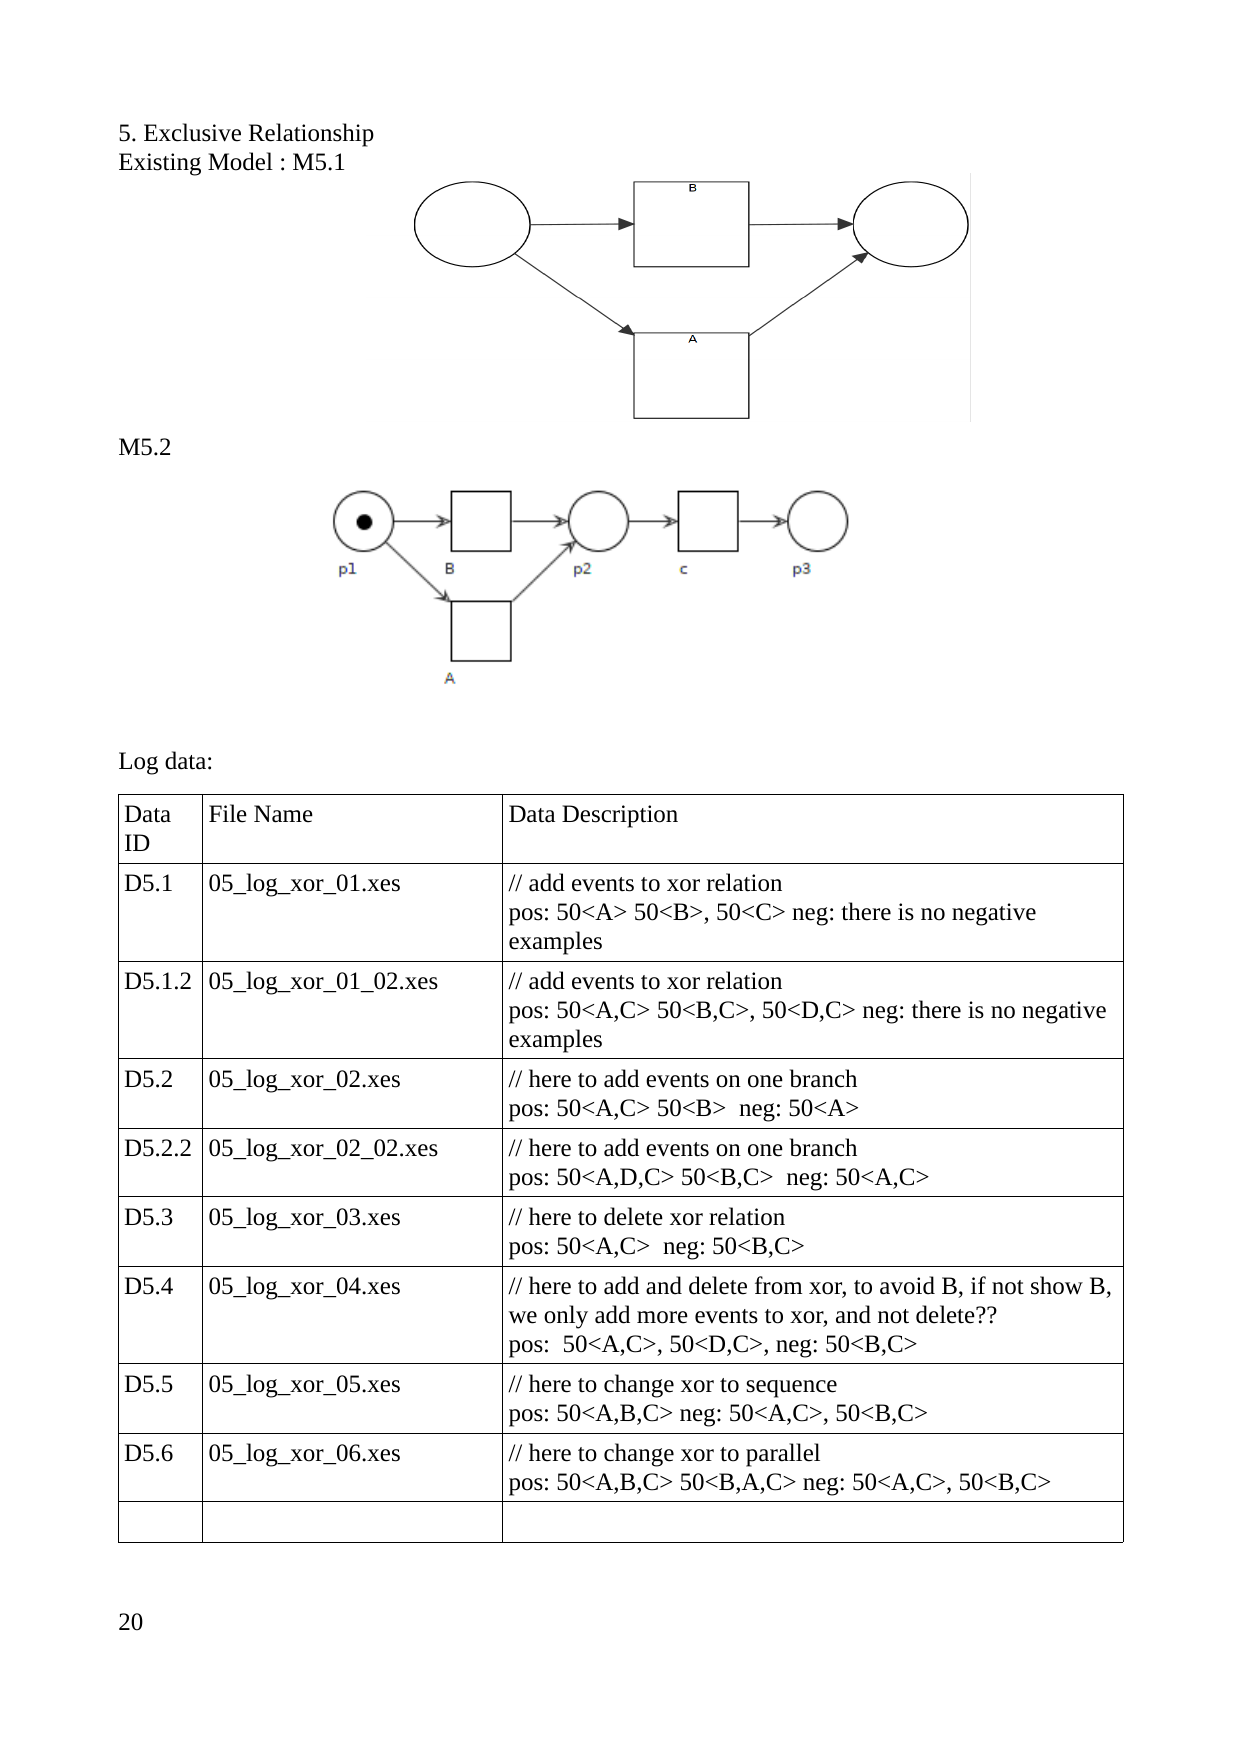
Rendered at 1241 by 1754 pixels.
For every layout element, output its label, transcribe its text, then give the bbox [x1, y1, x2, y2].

table_cell D5.4 [119, 1267, 202, 1363]
table_cell [503, 1502, 1123, 1542]
table_cell 05_log_xor_06.xes [203, 1434, 502, 1501]
table_header Data Description [503, 795, 1123, 863]
text 5. Exclusive Relationship [118, 118, 1122, 147]
table_cell 05_log_xor_02_02.xes [203, 1129, 502, 1196]
table_cell // here to add and delete from xor, to avoid B, if not show B, we only add more events to xor, and not delete?? pos: 50<A,C>, 50<D,C>, neg: 50<B,C> [503, 1267, 1123, 1363]
picture [366, 173, 971, 422]
table_cell 05_log_xor_03.xes [203, 1197, 502, 1266]
table_cell 05_log_xor_04.xes [203, 1267, 502, 1363]
text Log data: [118, 746, 1122, 775]
table_cell [203, 1502, 502, 1542]
table_cell D5.1.2 [119, 962, 202, 1058]
table_cell 05_log_xor_05.xes [203, 1364, 502, 1432]
table_cell D5.6 [119, 1434, 202, 1501]
table_cell 05_log_xor_01_02.xes [203, 962, 502, 1058]
table_cell // add events to xor relation pos: 50<A,C> 50<B,C>, 50<D,C> neg: there is no negative examples [503, 962, 1123, 1058]
table_cell // here to add events on one branch pos: 50<A,D,C> 50<B,C> neg: 50<A,C> [503, 1129, 1123, 1196]
text M5.2 [118, 432, 1122, 461]
table_cell // here to add events on one branch pos: 50<A,C> 50<B> neg: 50<A> [503, 1059, 1123, 1127]
table_cell 05_log_xor_02.xes [203, 1059, 502, 1127]
table_cell D5.2 [119, 1059, 202, 1127]
table_cell D5.2.2 [119, 1129, 202, 1196]
text Existing Model : M5.1 [118, 147, 1122, 176]
table_header File Name [203, 795, 502, 863]
table_cell 05_log_xor_01.xes [203, 864, 502, 961]
table_cell // here to change xor to sequence pos: 50<A,B,C> neg: 50<A,C>, 50<B,C> [503, 1364, 1123, 1432]
table_header Data ID [119, 795, 202, 863]
table_cell D5.3 [119, 1197, 202, 1266]
picture [310, 480, 930, 695]
table_cell // here to delete xor relation pos: 50<A,C> neg: 50<B,C> [503, 1197, 1123, 1266]
table_cell D5.1 [119, 864, 202, 961]
table_cell D5.5 [119, 1364, 202, 1432]
table_cell [119, 1502, 202, 1542]
table_cell // add events to xor relation pos: 50<A> 50<B>, 50<C> neg: there is no negative examples [503, 864, 1123, 961]
table_cell // here to change xor to parallel pos: 50<A,B,C> 50<B,A,C> neg: 50<A,C>, 50<B,C> [503, 1434, 1123, 1501]
